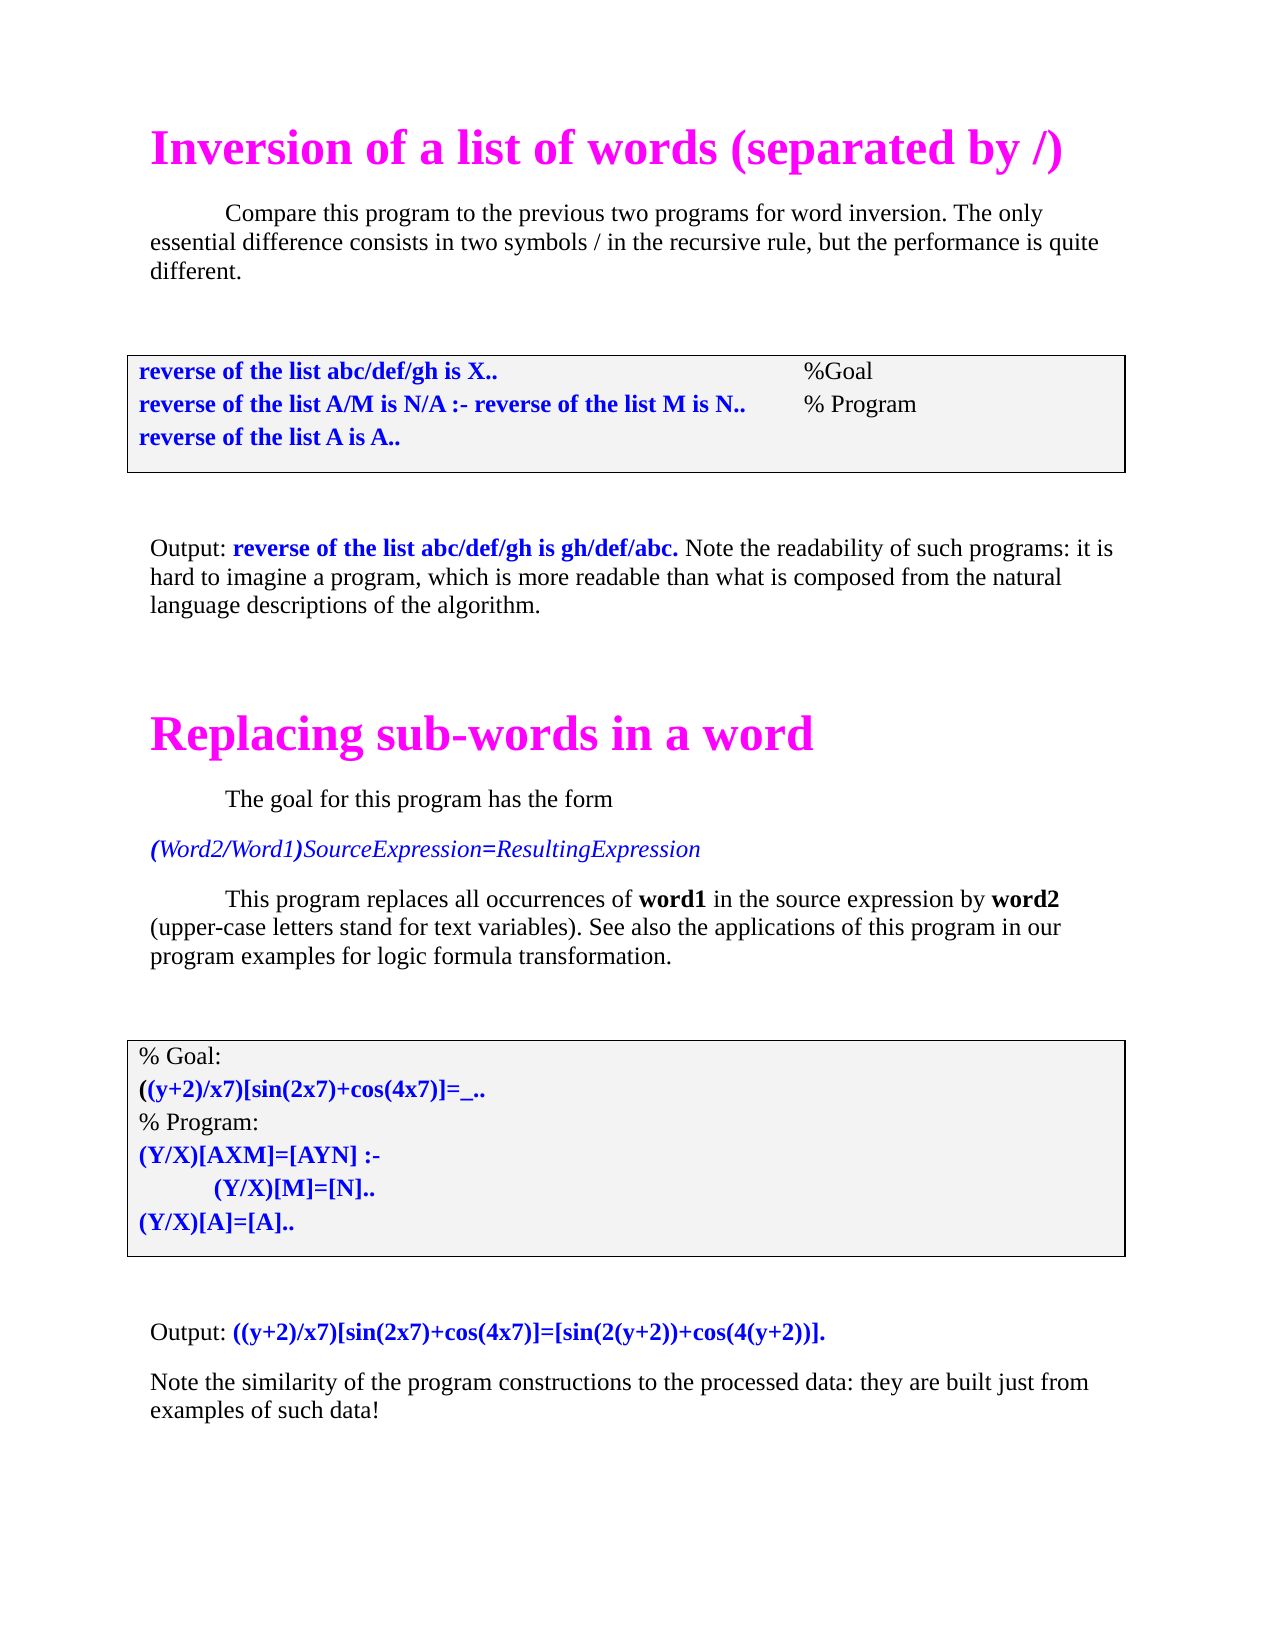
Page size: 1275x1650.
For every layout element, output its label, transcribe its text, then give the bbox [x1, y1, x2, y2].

subtitle Inversion of a list of words (separated by /) [150, 118, 1125, 176]
text This program replaces all occurrences of word1 in the source expression by word2 (upper-case letters stand for text variables). See also the applications of this program in our program examples for logic formula transformation. [150, 884, 1125, 970]
text Output: reverse of the list abc/def/gh is gh/def/abc. Note the readability of such programs: it is hard to imagine a program, which is more readable than what is composed from the natural language descriptions of the algorithm. [150, 533, 1125, 619]
text Output: ((y+2)/x7)[sin(2x7)+cos(4x7)]=[sin(2(y+2))+cos(4(y+2))]. [150, 1317, 1125, 1346]
table_header reverse of the list abc/def/gh is X.. %Goal reverse of the list A/M is N/A :- reverse of the list M is N.. % Program reverse of the list A is A.. [128, 356, 1124, 472]
text (Word2/Word1)SourceExpression=ResultingExpression [150, 834, 1125, 863]
text The goal for this program has the form [150, 784, 1125, 813]
text Note the similarity of the program constructions to the processed data: they are built just from examples of such data! [150, 1367, 1125, 1424]
subtitle Replacing sub-words in a word [150, 704, 1125, 762]
text Compare this program to the previous two programs for word inversion. The only essential difference consists in two symbols / in the recursive rule, but the performance is quite different. [150, 198, 1125, 285]
table_header % Goal: ((y+2)/x7)[sin(2x7)+cos(4x7)]=_.. % Program: (Y/X)[AXM]=[AYN] :- (Y/X)[M]=[N].. (Y/X)[A]=[A].. [128, 1041, 1124, 1256]
